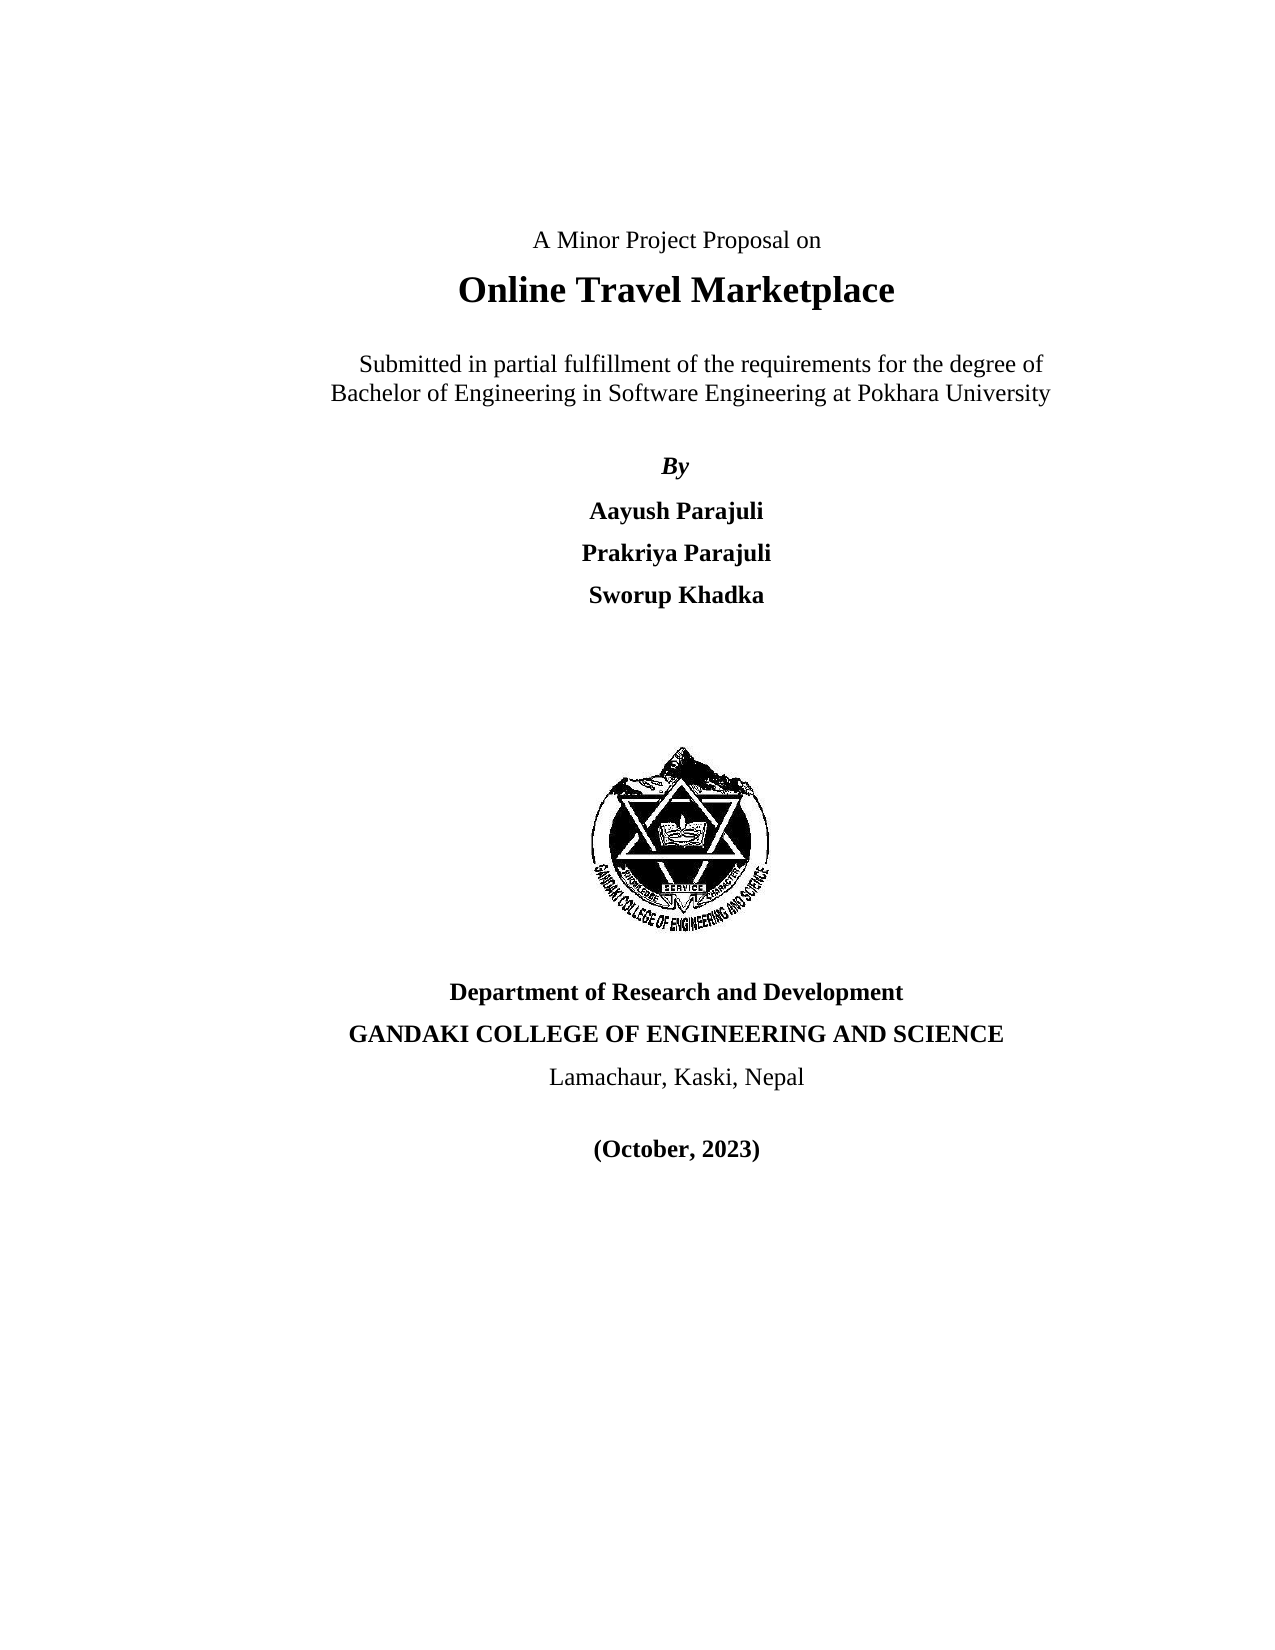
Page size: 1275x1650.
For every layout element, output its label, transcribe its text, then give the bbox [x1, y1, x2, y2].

picture [570, 726, 788, 944]
text Bachelor of Engineering in Software Engineering at Pokhara University [256, 378, 1126, 407]
subtitle By [225, 451, 1125, 480]
text Lamachaur, Kaski, Nepal [226, 1062, 1125, 1091]
text Aayush Parajuli [226, 496, 1125, 524]
subtitle Online Travel Marketplace [227, 267, 1124, 311]
text Prakriya Parajuli [226, 538, 1125, 567]
text Sworup Khadka [226, 580, 1125, 609]
text (October, 2023) [226, 1134, 1125, 1163]
text Submitted in partial fulfillment of the requirements for the degree of [277, 349, 1126, 378]
text GANDAKI COLLEGE OF ENGINEERING AND SCIENCE [226, 1019, 1125, 1048]
text A Minor Project Proposal on [226, 225, 1126, 254]
text Department of Research and Development [226, 977, 1125, 1006]
